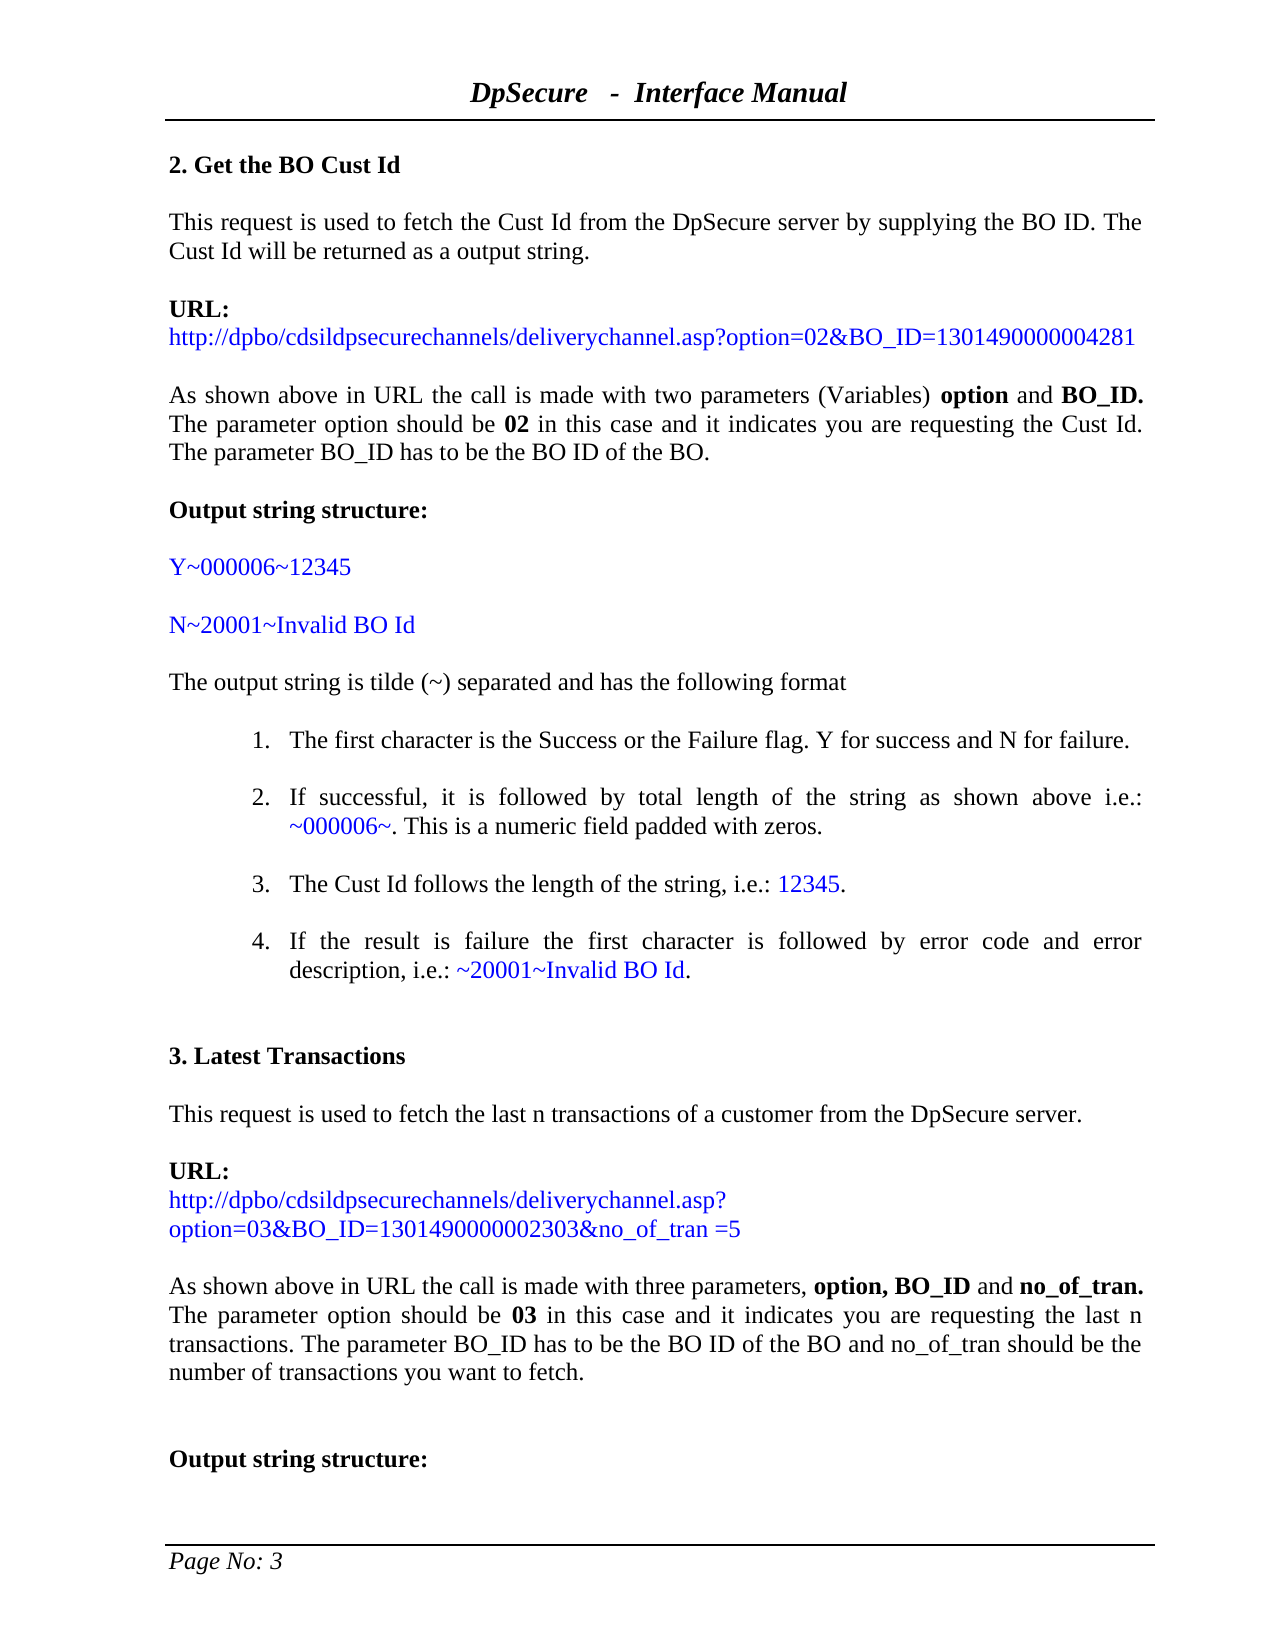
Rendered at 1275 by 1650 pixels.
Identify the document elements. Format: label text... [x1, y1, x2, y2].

list The Cust Id follows the length of the string, i.e.: 12345. [252, 869, 1144, 897]
text Y~000006~12345 [169, 552, 1144, 581]
subtitle 3. Latest Transactions [169, 1041, 1144, 1070]
text This request is used to fetch the Cust Id from the DpSecure server by supplying the BO ID. The Cust Id will be returned as a output string. [169, 207, 1144, 265]
text URL: [169, 1156, 1144, 1185]
list If successful, it is followed by total length of the string as shown above i.e.: ~000006~. This is a numeric field padded with zeros. [252, 782, 1144, 840]
text http://dpbo/cdsildpsecurechannels/deliverychannel.asp?option=02&BO_ID=1301490000004281 [169, 322, 1144, 351]
text 2. Get the BO Cust Id [169, 150, 1144, 179]
list If the result is failure the first character is followed by error code and error description, i.e.: ~20001~Invalid BO Id. [252, 926, 1144, 984]
text N~20001~Invalid BO Id [169, 610, 1144, 639]
text Output string structure: [169, 495, 1144, 524]
text Output string structure: [169, 1444, 1144, 1472]
text The output string is tilde (~) separated and has the following format [169, 667, 1144, 696]
text URL: [169, 294, 1144, 322]
text http://dpbo/cdsildpsecurechannels/deliverychannel.asp?option=03&BO_ID=1301490000002303&no_of_tran =5 [169, 1185, 1144, 1242]
text As shown above in URL the call is made with three parameters, option, BO_ID and no_of_tran. The parameter option should be 03 in this case and it indicates you are requesting the last n transactions. The parameter BO_ID has to be the BO ID of the BO and no_of_tran should be the number of transactions you want to fetch. [169, 1271, 1144, 1386]
text As shown above in URL the call is made with two parameters (Variables) option and BO_ID. The parameter option should be 02 in this case and it indicates you are requesting the Cust Id. The parameter BO_ID has to be the BO ID of the BO. [169, 380, 1144, 466]
list The first character is the Success or the Failure flag. Y for success and N for failure. [252, 725, 1144, 754]
text This request is used to fetch the last n transactions of a customer from the DpSecure server. [169, 1099, 1144, 1127]
